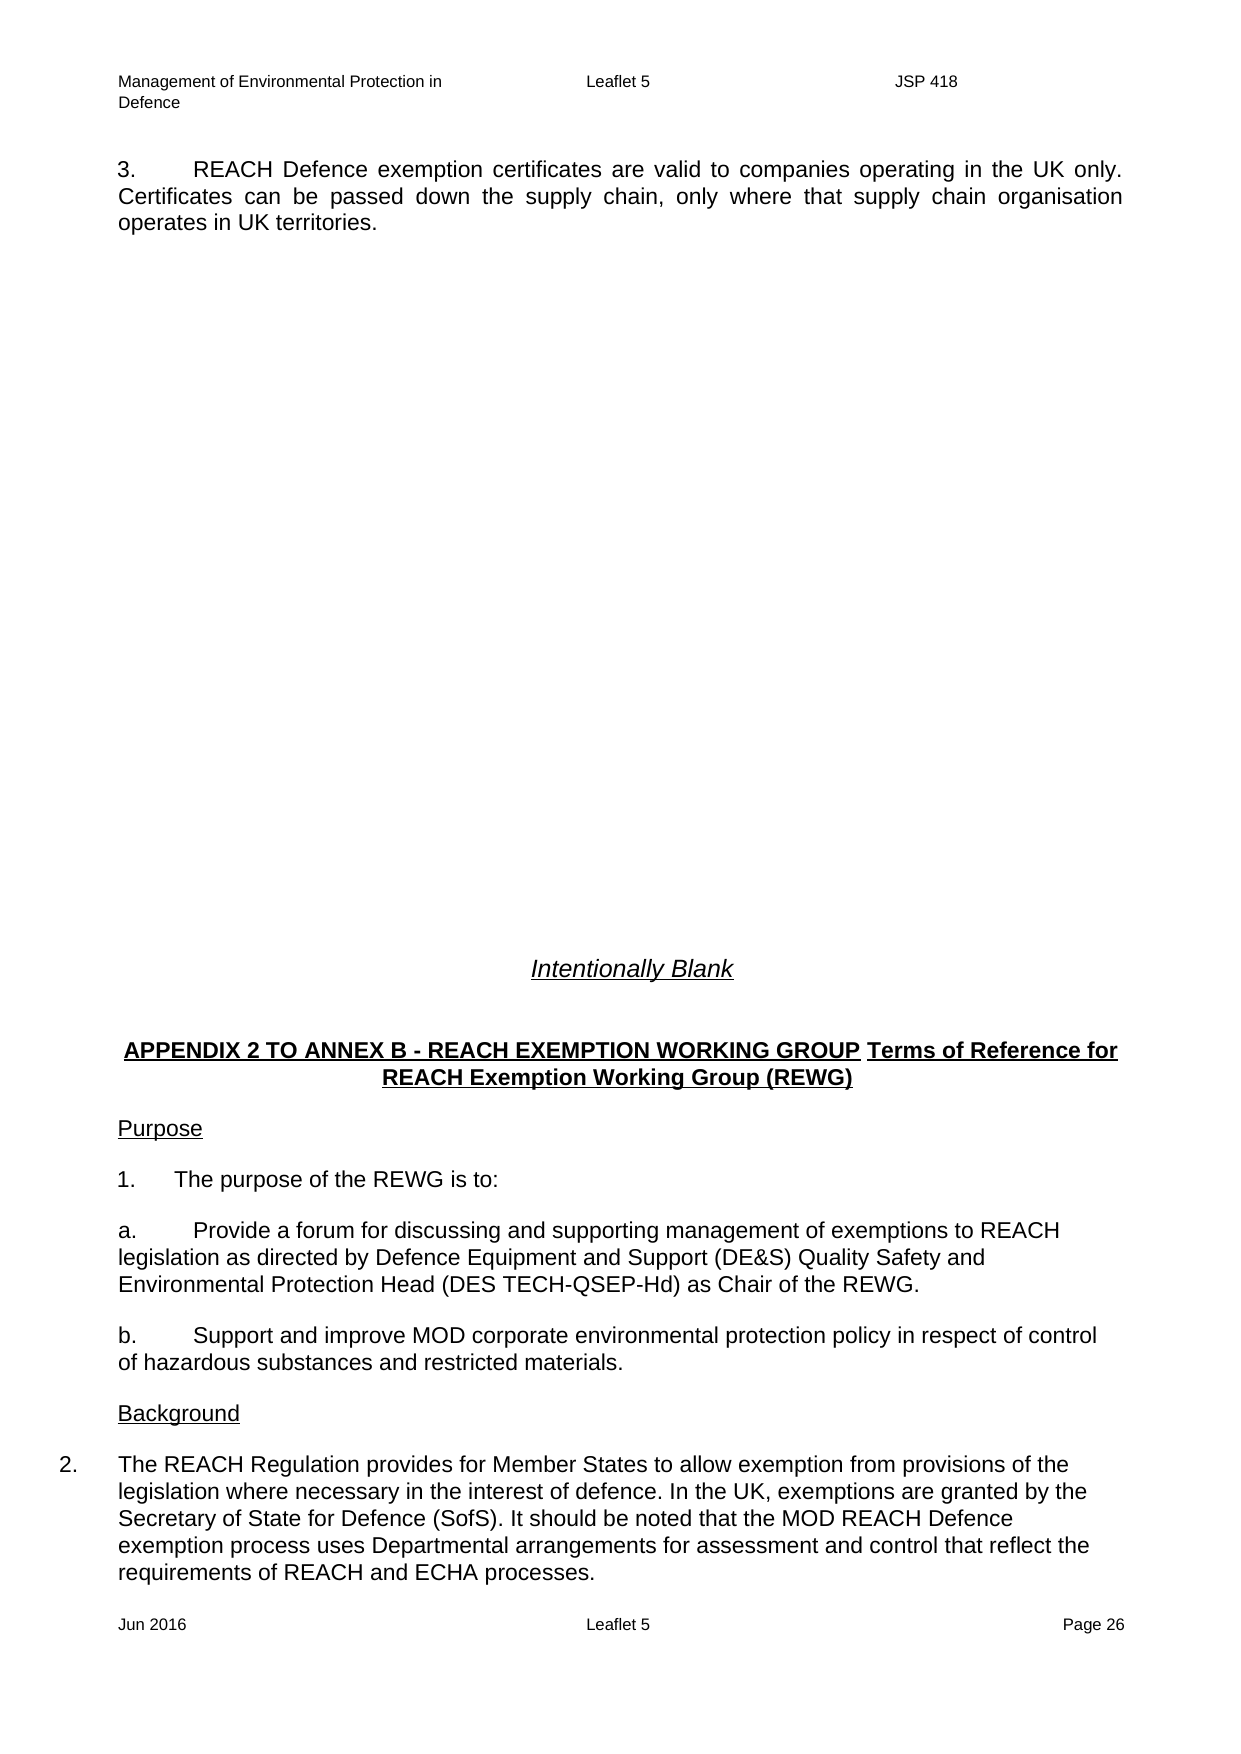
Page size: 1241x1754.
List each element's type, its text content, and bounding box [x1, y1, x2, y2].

list REACH Defence exemption certificates are valid to companies operating in the UK only. Certificates can be passed down the supply chain, only where that supply chain organisation operates in UK territories. [117, 156, 1123, 236]
subtitle Background [117, 1400, 1170, 1426]
list Support and improve MOD corporate environmental protection policy in respect of control of hazardous substances and restricted materials. [118, 1322, 1123, 1376]
list The REACH Regulation provides for Member States to allow exemption from provisions of the legislation where necessary in the interest of defence. In the UK, exemptions are granted by the Secretary of State for Defence (SofS). It should be noted that the MOD REACH Defence exemption process uses Departmental arrangements for assessment and control that reflect the requirements of REACH and ECHA processes. [59, 1451, 1123, 1586]
subtitle APPENDIX 2 TO ANNEX B - REACH EXEMPTION WORKING GROUP Terms of Reference for REACH Exemption Working Group (REWG) [122, 1037, 1119, 1090]
subtitle Purpose [117, 1115, 1170, 1142]
list Provide a forum for discussing and supporting management of exemptions to REACH legislation as directed by Defence Equipment and Support (DE&S) Quality Safety and Environmental Protection Head (DES TECH-QSEP-Hd) as Chair of the REWG. [118, 1217, 1123, 1298]
text 1. The purpose of the REWG is to: [117, 1166, 1170, 1193]
subtitle Intentionally Blank [118, 954, 740, 983]
